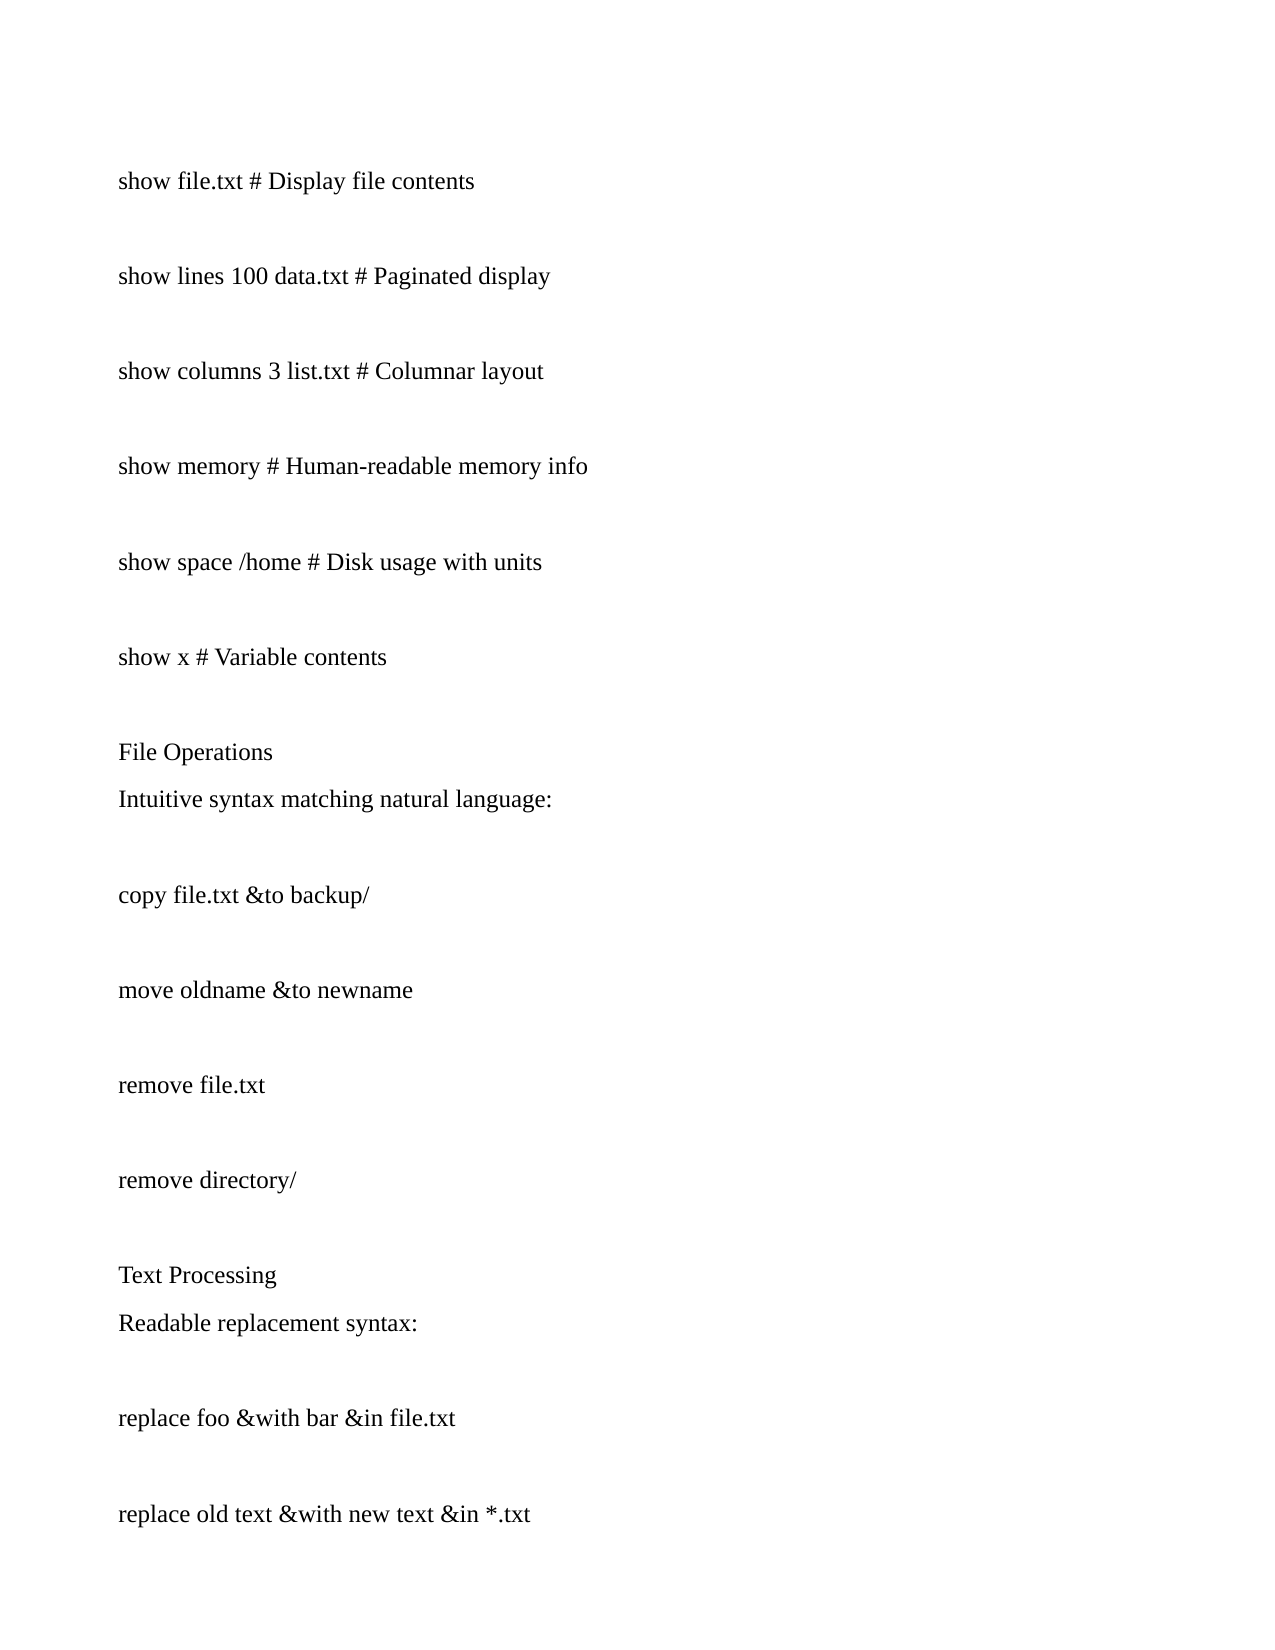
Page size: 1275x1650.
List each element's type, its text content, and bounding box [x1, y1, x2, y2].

text show columns 3 list.txt # Columnar layout [118, 356, 1157, 385]
text show x # Variable contents [118, 642, 1157, 671]
text Intuitive syntax matching natural language: [118, 784, 1157, 813]
text show memory # Human-readable memory info [118, 451, 1157, 480]
text Readable replacement syntax: [118, 1308, 1157, 1337]
text File Operations [118, 737, 1157, 766]
text show lines 100 data.txt # Paginated display [118, 261, 1157, 290]
text copy file.txt &to backup/ [118, 880, 1157, 908]
text move oldname &to newname [118, 975, 1157, 1004]
text remove directory/ [118, 1165, 1157, 1194]
text show space /home # Disk usage with units [118, 547, 1157, 575]
text replace foo &with bar &in file.txt [118, 1403, 1157, 1432]
text replace old text &with new text &in *.txt [118, 1499, 1157, 1527]
text show file.txt # Display file contents [118, 166, 1157, 194]
text Text Processing [118, 1261, 1157, 1289]
text remove file.txt [118, 1070, 1157, 1099]
